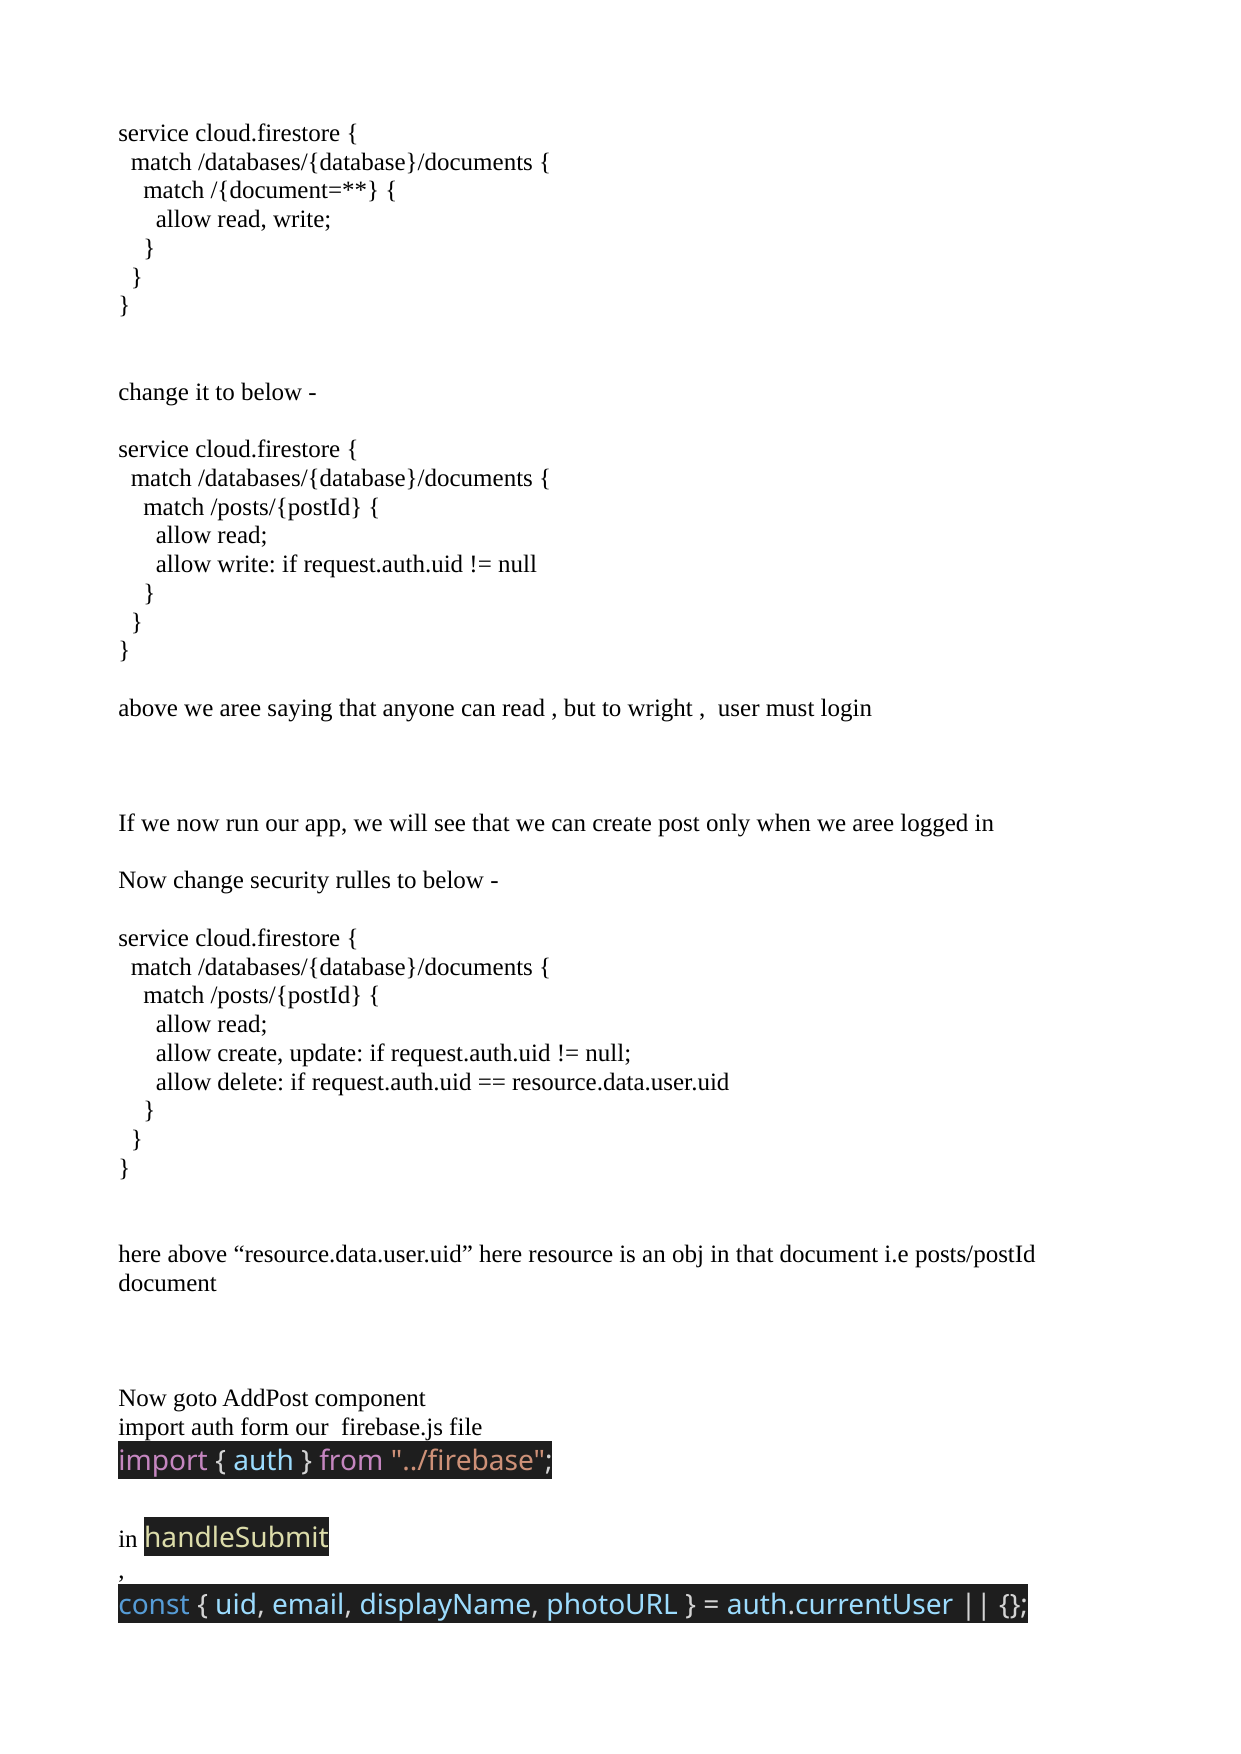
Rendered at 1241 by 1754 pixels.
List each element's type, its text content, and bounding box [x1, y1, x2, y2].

text } [118, 607, 1122, 636]
text match /posts/{postId} { [118, 492, 1122, 521]
text } [118, 291, 1122, 319]
text allow delete: if request.auth.uid == resource.data.user.uid [118, 1067, 1122, 1096]
text match /{document=**} { [118, 176, 1122, 204]
text allow read; [118, 521, 1122, 549]
text service cloud.firestore { [118, 923, 1122, 952]
text } [118, 233, 1122, 262]
text } [118, 636, 1122, 664]
text service cloud.firestore { [118, 118, 1122, 147]
text If we now run our app, we will see that we can create post only when we aree logged in [118, 808, 1122, 837]
text service cloud.firestore { [118, 434, 1122, 463]
text match /posts/{postId} { [118, 981, 1122, 1009]
text } [118, 262, 1122, 291]
text match /databases/{database}/documents { [118, 463, 1122, 492]
text match /databases/{database}/documents { [118, 952, 1122, 981]
text , [118, 1556, 1122, 1584]
text in handleSubmit [118, 1517, 1122, 1556]
text } [118, 1124, 1122, 1153]
text above we aree saying that anyone can read , but to wright , user must login [118, 693, 1122, 722]
text } [118, 578, 1122, 607]
text import auth form our firebase.js file [118, 1412, 1122, 1441]
text allow create, update: if request.auth.uid != null; [118, 1038, 1122, 1067]
text here above “resource.data.user.uid” here resource is an obj in that document i.e posts/postId document [118, 1239, 1122, 1297]
text Now goto AddPost component [118, 1383, 1122, 1412]
text allow read, write; [118, 204, 1122, 233]
text Now change security rulles to below - [118, 866, 1122, 894]
text allow read; [118, 1009, 1122, 1038]
text import { auth } from "../firebase"; [118, 1441, 1122, 1479]
text } [118, 1096, 1122, 1124]
text } [118, 1153, 1122, 1182]
text const { uid, email, displayName, photoURL } = auth.currentUser || {}; [118, 1584, 1122, 1623]
text allow write: if request.auth.uid != null [118, 549, 1122, 578]
text match /databases/{database}/documents { [118, 147, 1122, 176]
text change it to below - [118, 377, 1122, 406]
